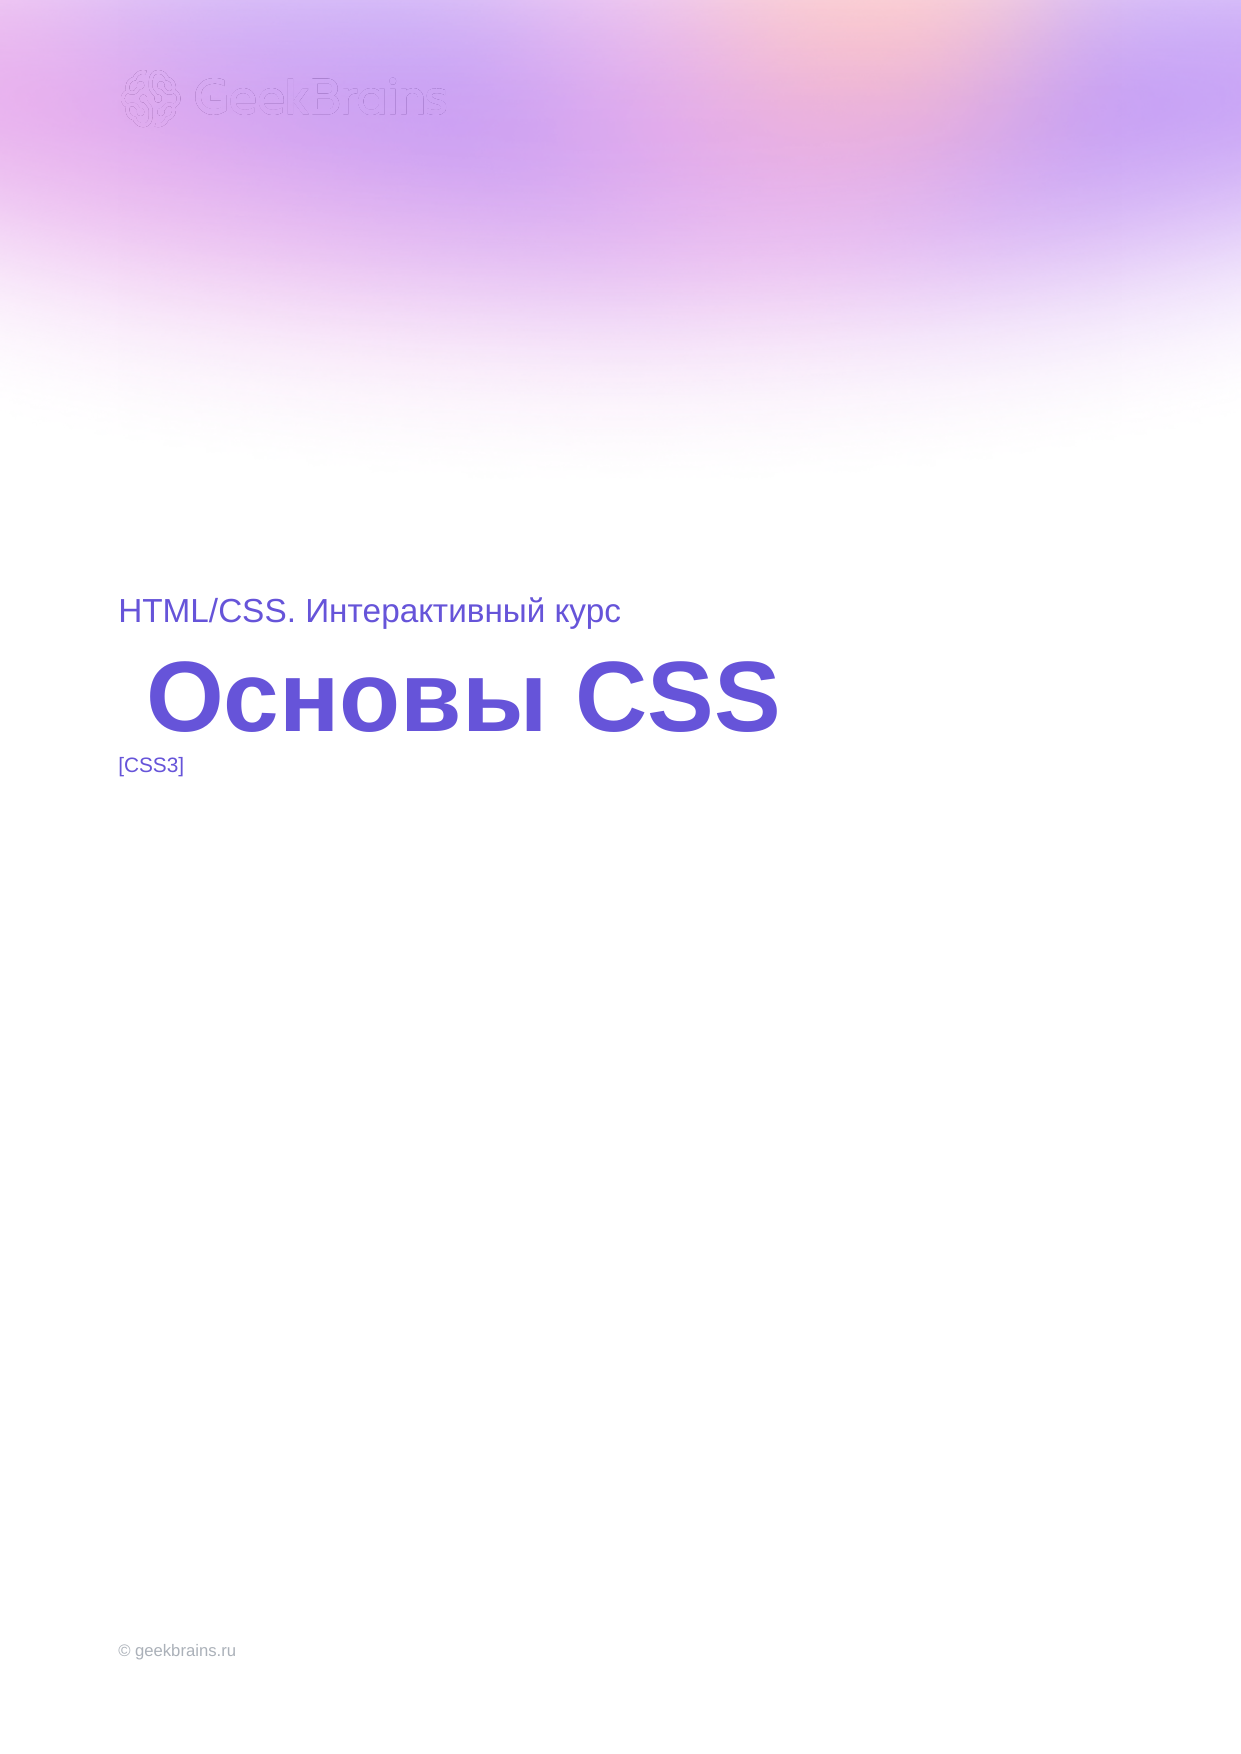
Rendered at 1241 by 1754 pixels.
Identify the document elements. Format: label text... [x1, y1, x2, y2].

subtitle HTML/CSS. Интерактивный курс [118, 591, 1122, 629]
subtitle [CSS3] [118, 752, 1122, 776]
title Основы CSS [118, 637, 1122, 752]
picture [0, 0, 1241, 507]
